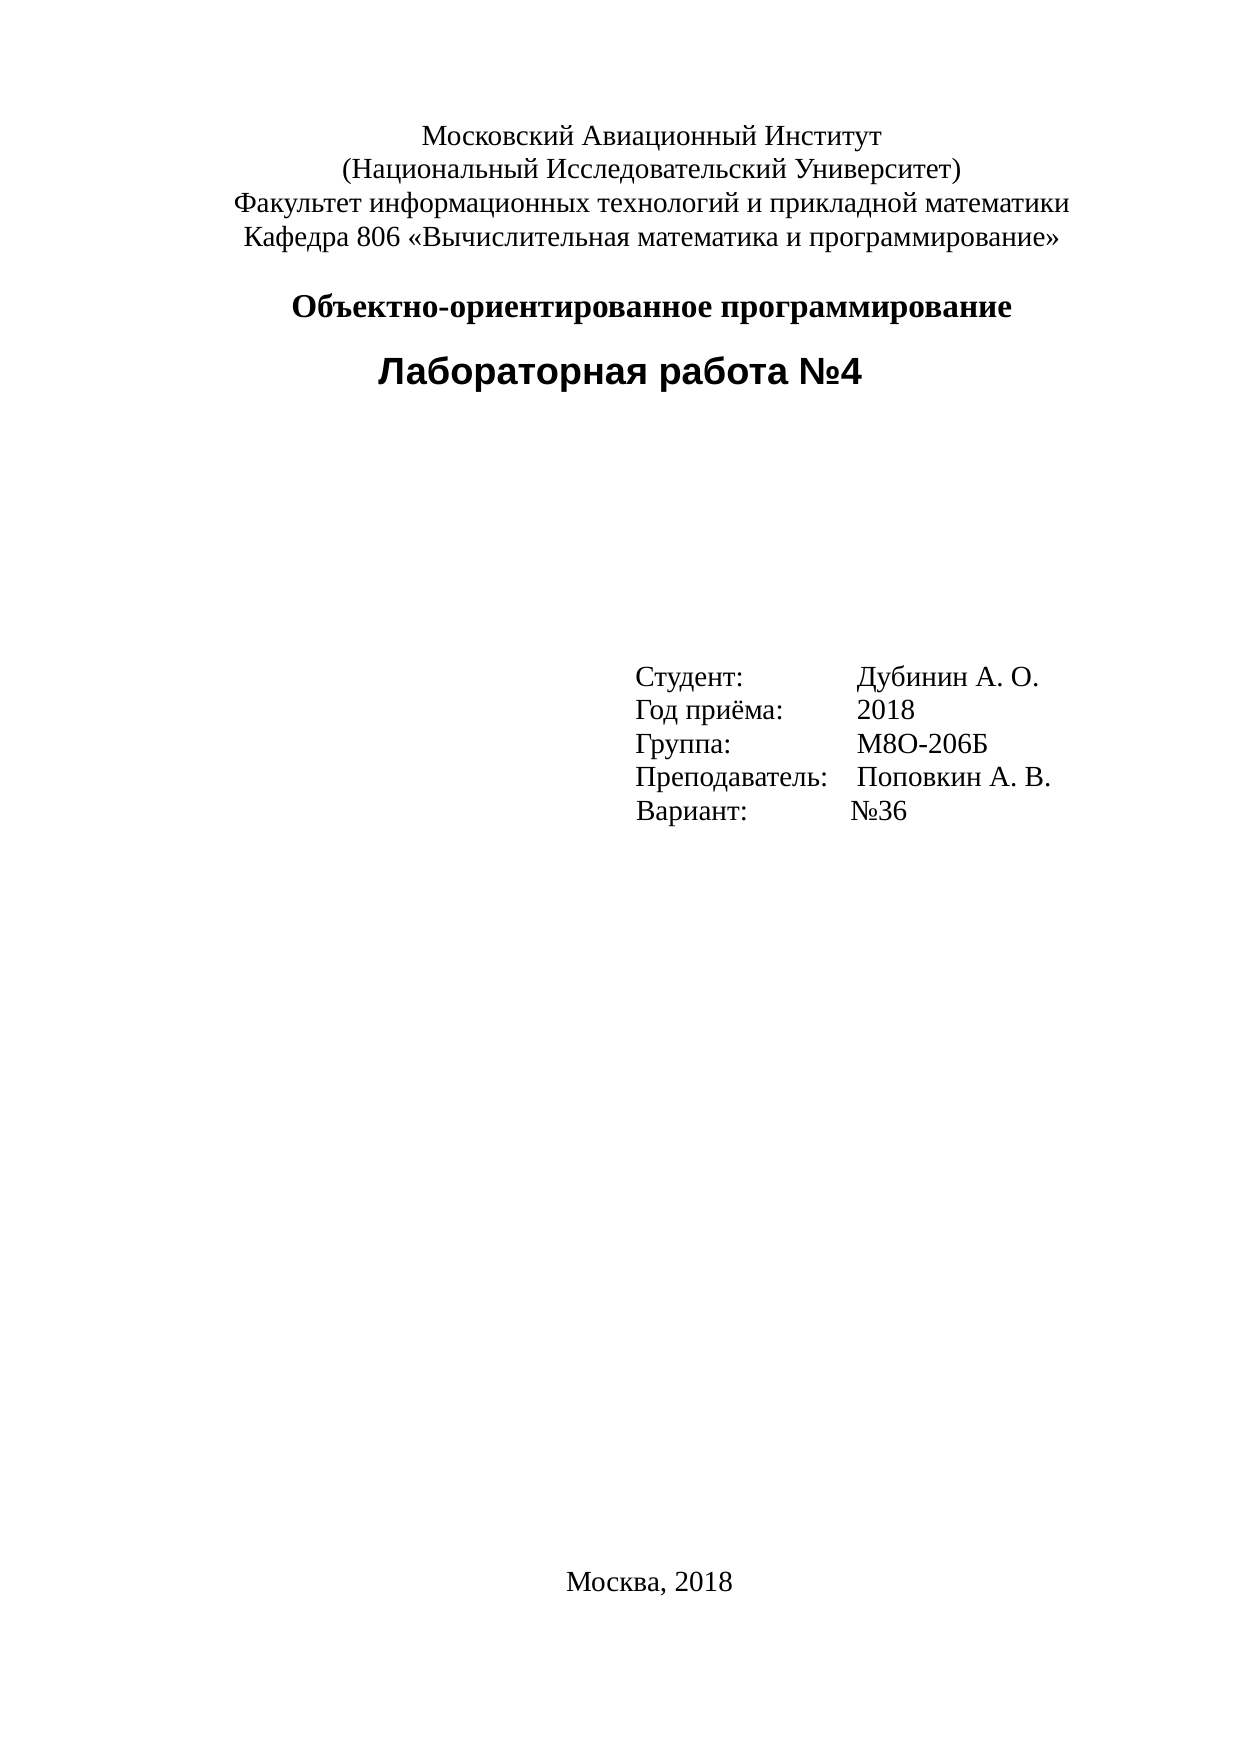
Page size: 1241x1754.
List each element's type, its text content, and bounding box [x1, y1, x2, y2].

subtitle Лабораторная работа №4 [118, 349, 1122, 393]
text Группа: М8О-206Б [118, 726, 1122, 759]
text Факультет информационных технологий и прикладной математики [118, 185, 1122, 219]
text Год приёма: 2018 [118, 692, 1122, 726]
text Кафедра 806 «Вычислительная математика и программирование» [118, 219, 1122, 252]
text Объектно-ориентированное программирование [118, 286, 1122, 324]
text Вариант: №36 [118, 793, 1122, 827]
text Преподаватель: Поповкин А. В. [118, 759, 1122, 793]
text (Национальный Исследовательский Университет) [118, 152, 1122, 185]
text Студент: Дубинин А. О. [118, 659, 1122, 692]
text Москва, 2018 [118, 1564, 1122, 1597]
text Московский Авиационный Институт [118, 118, 1122, 152]
